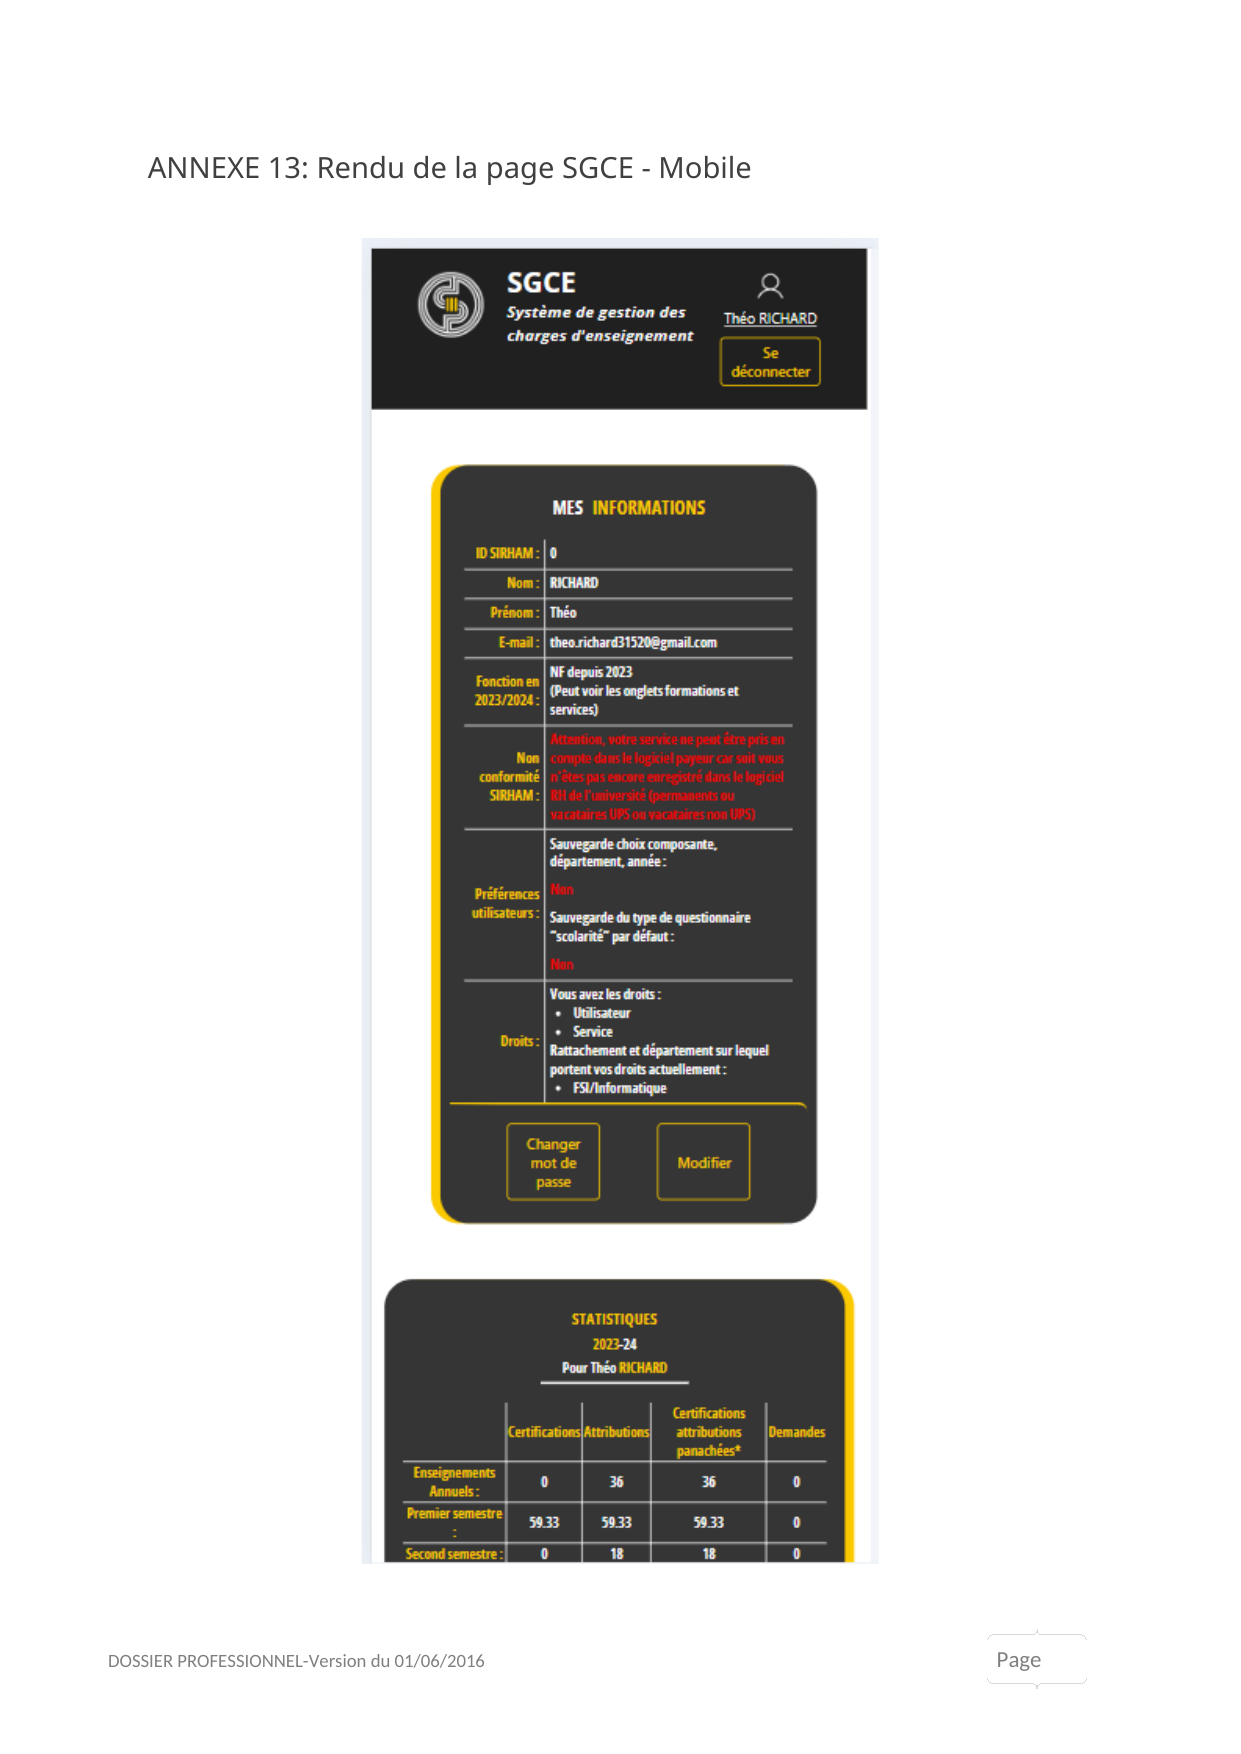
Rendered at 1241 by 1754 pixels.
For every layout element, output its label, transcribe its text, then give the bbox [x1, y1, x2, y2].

text ANNEXE 13: Rendu de la page SGCE - Mobile [148, 148, 1093, 187]
picture [361, 238, 879, 1564]
